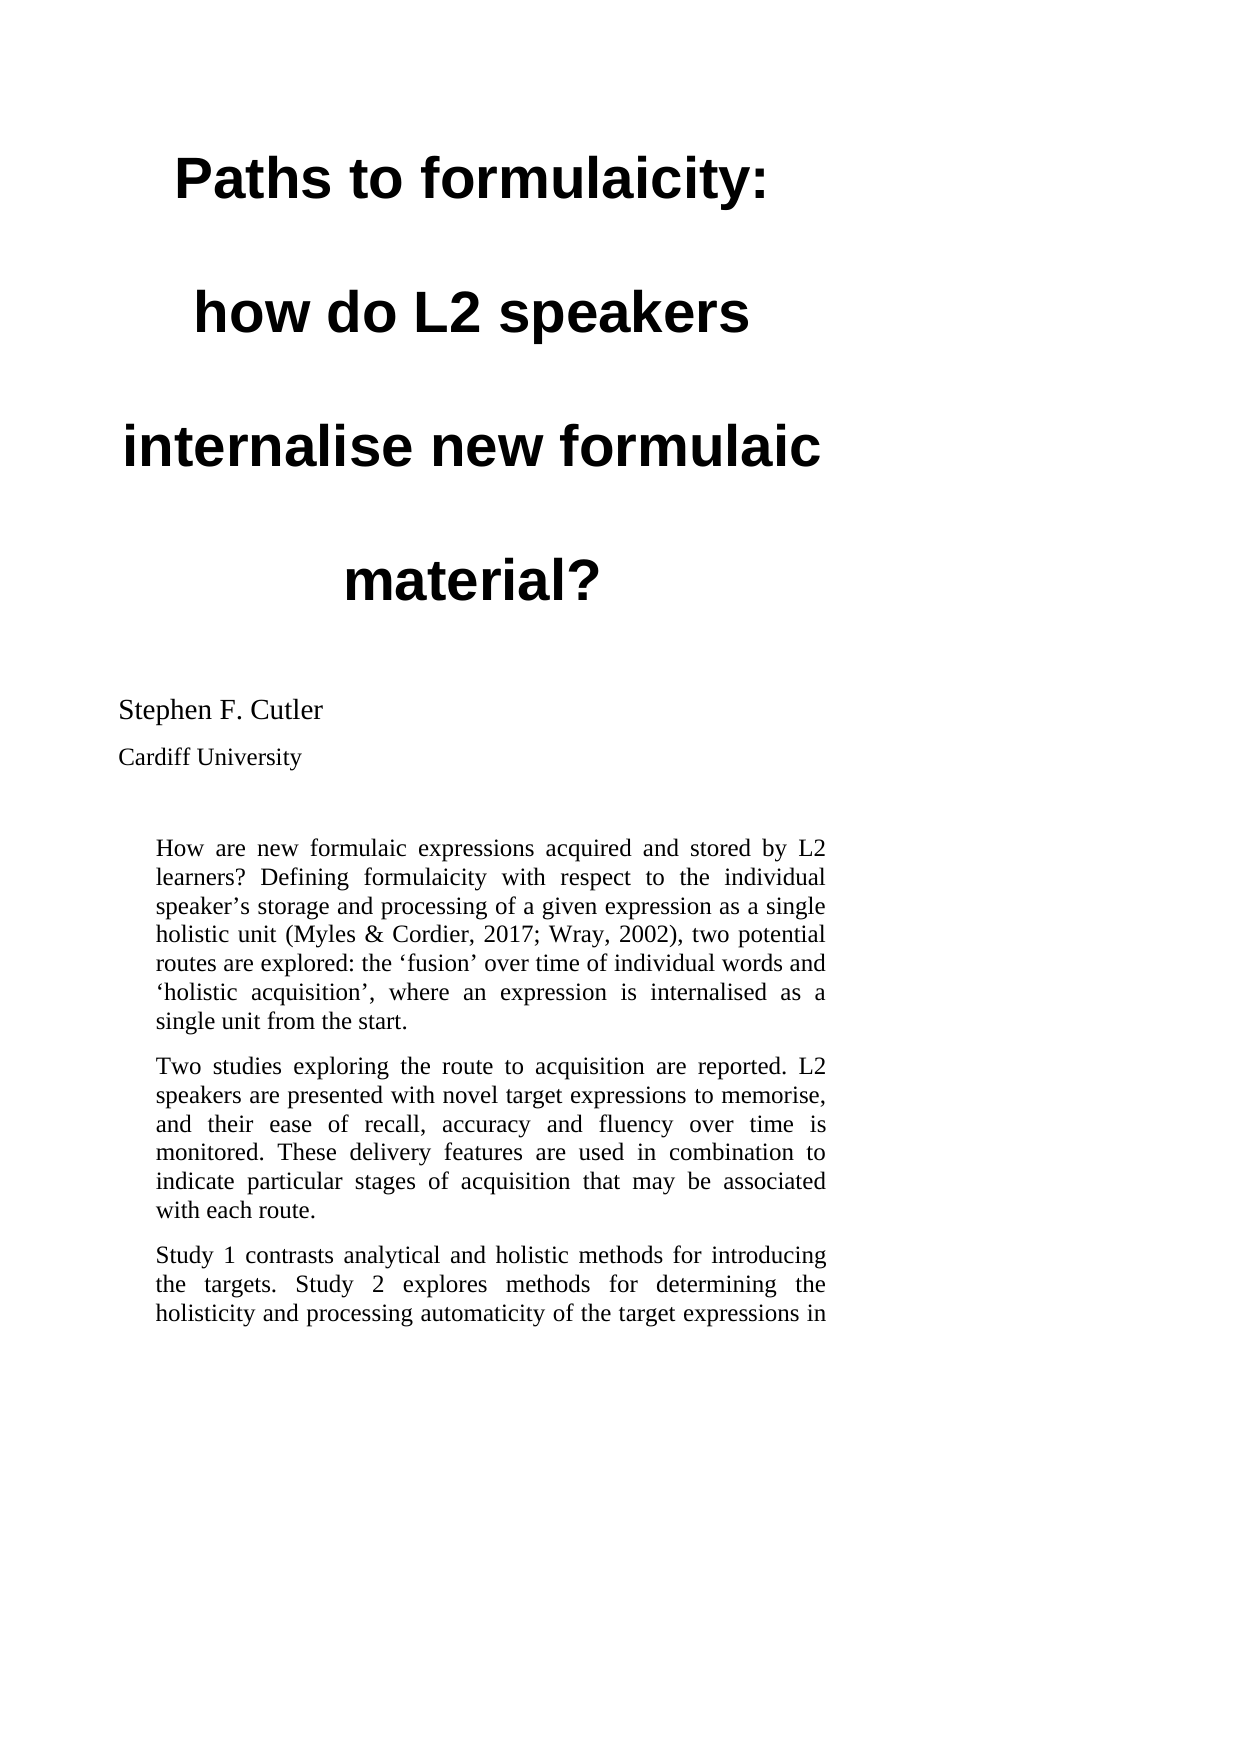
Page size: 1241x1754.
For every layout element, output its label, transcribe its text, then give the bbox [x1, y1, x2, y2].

text Study 1 contrasts analytical and holistic methods for introducing the targets. Study 2 explores methods for determining the holisticity and processing automaticity of the target expressions in [155, 1240, 827, 1327]
text Cardiff University [118, 742, 827, 771]
text Stephen F. Cutler [118, 692, 827, 726]
text How are new formulaic expressions acquired and stored by L2 learners? Defining formulaicity with respect to the individual speaker’s storage and processing of a given expression as a single holistic unit (Myles & Cordier, 2017; Wray, 2002), two potential routes are explored: the ‘fusion’ over time of individual words and ‘holistic acquisition’, where an expression is internalised as a single unit from the start. [156, 833, 827, 1034]
text Two studies exploring the route to acquisition are reported. L2 speakers are presented with novel target expressions to memorise, and their ease of recall, accuracy and fluency over time is monitored. These delivery features are used in combination to indicate particular stages of acquisition that may be associated with each route. [156, 1051, 827, 1224]
title Paths to formulaicity: how do L2 speakers internalise new formulaic material? [118, 143, 827, 680]
